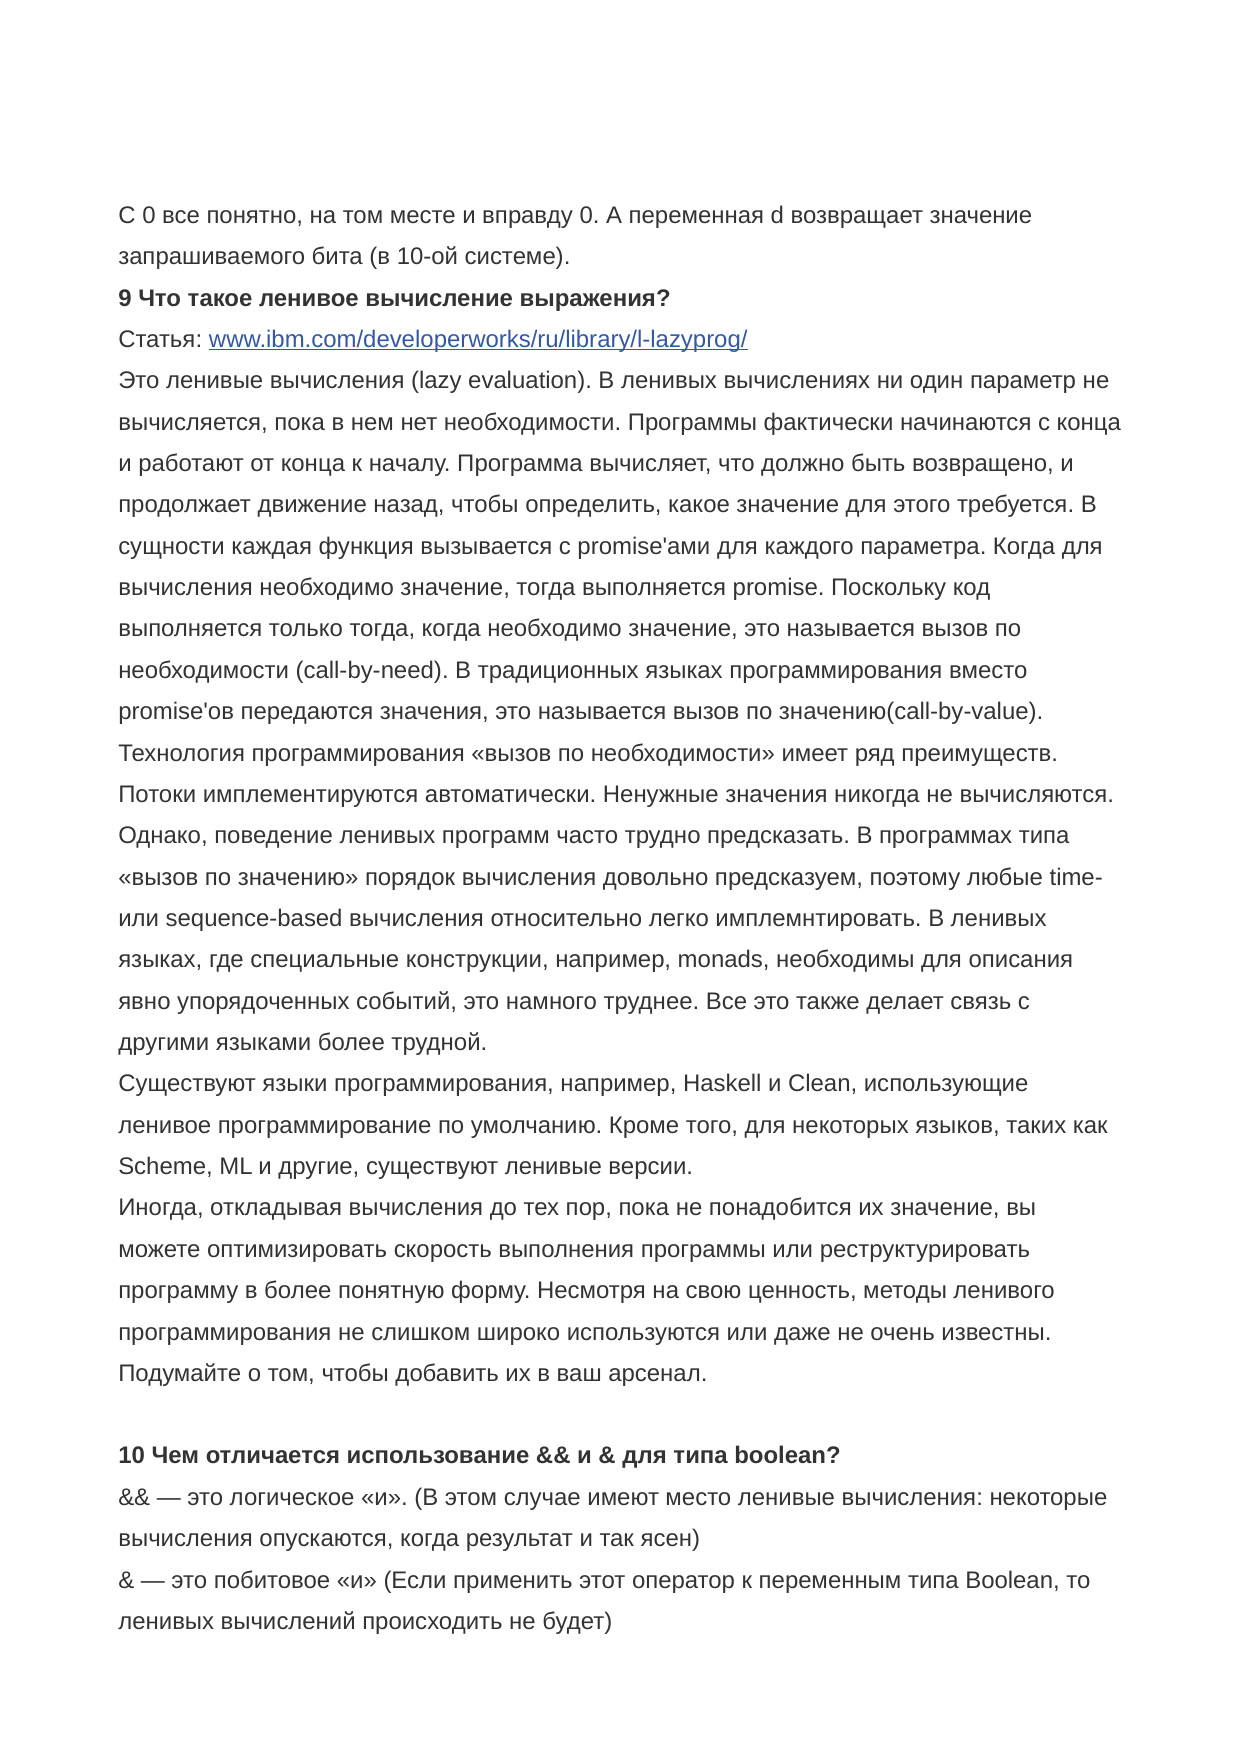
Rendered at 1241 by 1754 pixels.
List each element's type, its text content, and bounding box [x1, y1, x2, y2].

text C 0 все понятно, на том месте и вправду 0. А переменная d возвращает значение запрашиваемого бита (в 10-ой системе). 9 Что такое ленивое вычисление выражения? Статья: www.ibm.com/developerworks/ru/library/l-lazyprog/ Это ленивые вычисления (lazy evaluation). В ленивых вычислениях ни один параметр не вычисляется, пока в нем нет необходимости. Программы фактически начинаются с конца и работают от конца к началу. Программа вычисляет, что должно быть возвращено, и продолжает движение назад, чтобы определить, какое значение для этого требуется. В сущности каждая функция вызывается с promise'ами для каждого параметра. Когда для вычисления необходимо значение, тогда выполняется promise. Поскольку код выполняется только тогда, когда необходимо значение, это называется вызов по необходимости (call-by-need). В традиционных языках программирования вместо promise'ов передаются значения, это называется вызов по значению(call-by-value). Технология программирования «вызов по необходимости» имеет ряд преимуществ. Потоки имплементируются автоматически. Ненужные значения никогда не вычисляются. Однако, поведение ленивых программ часто трудно предсказать. В программах типа «вызов по значению» порядок вычисления довольно предсказуем, поэтому любые time- или sequence-based вычисления относительно легко имплемнтировать. В ленивых языках, где специальные конструкции, например, monads, необходимы для описания явно упорядоченных событий, это намного труднее. Все это также делает связь с другими языками более трудной. Существуют языки программирования, например, Haskell и Clean, использующие ленивое программирование по умолчанию. Кроме того, для некоторых языков, таких как Scheme, ML и другие, существуют ленивые версии. Иногда, откладывая вычисления до тех пор, пока не понадобится их значение, вы можете оптимизировать скорость выполнения программы или реструктурировать программу в более понятную форму. Несмотря на свою ценность, методы ленивого программирования не слишком широко используются или даже не очень известны. Подумайте о том, чтобы добавить их в ваш арсенал. 10 Чем отличается использование && и & для типа boolean? && — это логическое «и». (В этом случае имеют место ленивые вычисления: некоторые вычисления опускаются, когда результат и так ясен) & — это побитовое «и» (Если применить этот оператор к переменным типа Boolean, то ленивых вычислений происходить не будет) [118, 118, 1122, 1634]
